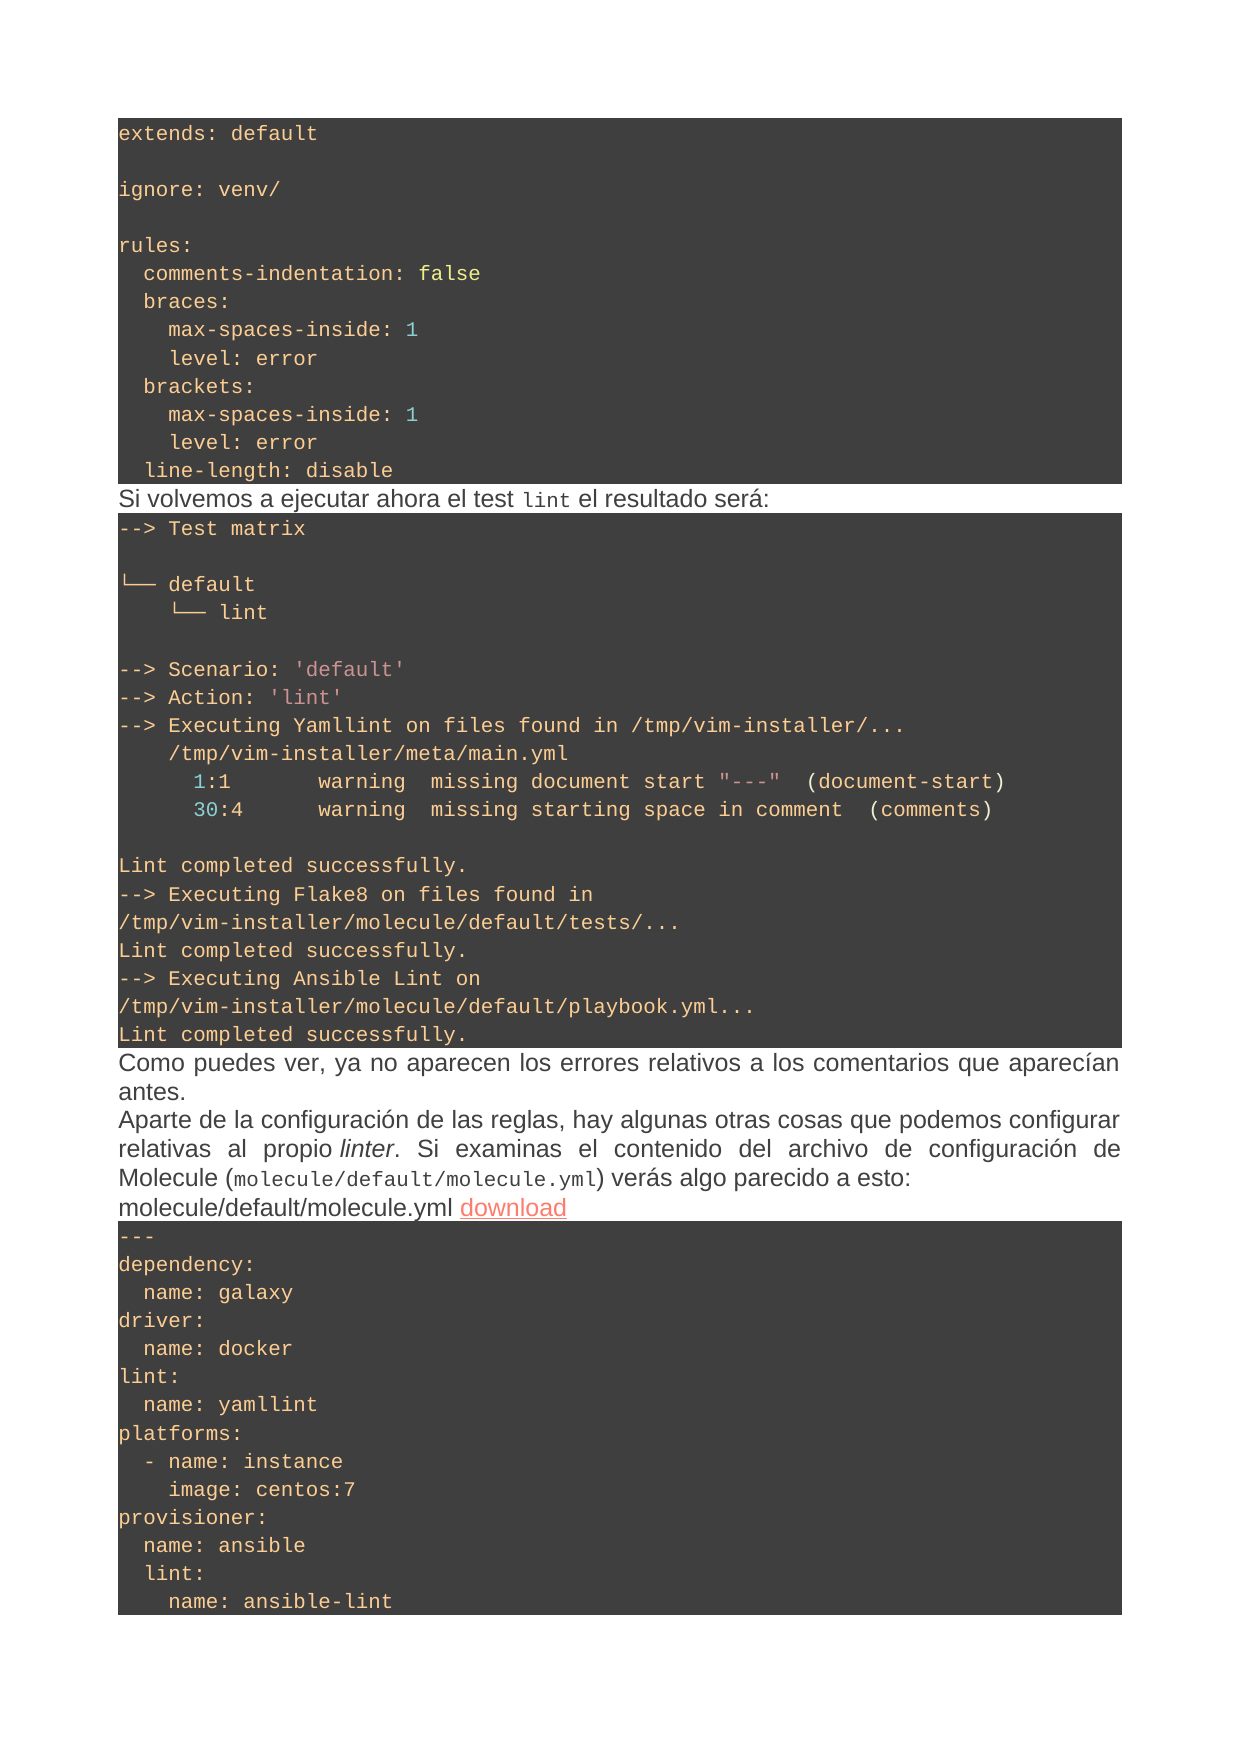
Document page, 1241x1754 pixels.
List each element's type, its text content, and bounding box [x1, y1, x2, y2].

text Lint completed successfully. [118, 851, 1122, 879]
text name: ansible [118, 1531, 1122, 1559]
text level: error [118, 343, 1122, 371]
text ignore: venv/ [118, 174, 1122, 202]
text brackets: [118, 371, 1122, 399]
text --> Test matrix [118, 513, 1122, 542]
text image: centos:7 [118, 1474, 1122, 1502]
text --> Scenario: 'default' [118, 654, 1122, 682]
text comments-indentation: false [118, 259, 1122, 287]
text lint: [118, 1362, 1122, 1390]
text /tmp/vim-installer/meta/main.yml [118, 738, 1122, 767]
text rules: [118, 231, 1122, 259]
text level: error [118, 427, 1122, 456]
text 1:1 warning missing document start "---" (document-start) [118, 767, 1122, 795]
text braces: [118, 287, 1122, 315]
text name: docker [118, 1334, 1122, 1362]
text platforms: [118, 1418, 1122, 1446]
text provisioner: [118, 1502, 1122, 1531]
text lint: [118, 1559, 1122, 1587]
text Aparte de la configuración de las reglas, hay algunas otras cosas que podemos configurar relativas al propio linter. Si examinas el contenido del archivo de configuración de Molecule (molecule/default/molecule.yml) verás algo parecido a esto: [118, 1105, 1122, 1192]
text 30:4 warning missing starting space in comment (comments) [118, 795, 1122, 823]
text Como puedes ver, ya no aparecen los errores relativos a los comentarios que aparecían antes. [118, 1048, 1122, 1105]
text --> Action: 'lint' [118, 682, 1122, 710]
text - name: instance [118, 1446, 1122, 1474]
text Lint completed successfully. [118, 935, 1122, 963]
text Si volvemos a ejecutar ahora el test lint el resultado será: [118, 484, 1122, 513]
text --> Executing Flake8 on files found in /tmp/vim-installer/molecule/default/tests/... [118, 879, 1122, 935]
text name: ansible-lint [118, 1587, 1122, 1615]
text name: galaxy [118, 1277, 1122, 1306]
text extends: default [118, 118, 1122, 146]
text Lint completed successfully. [118, 1020, 1122, 1048]
text └── lint [118, 598, 1122, 626]
text line-length: disable [118, 456, 1122, 484]
text molecule/default/molecule.yml download [118, 1192, 1122, 1221]
text └── default [118, 570, 1122, 598]
text --> Executing Yamllint on files found in /tmp/vim-installer/... [118, 710, 1122, 738]
text dependency: [118, 1249, 1122, 1277]
text driver: [118, 1306, 1122, 1334]
text max-spaces-inside: 1 [118, 399, 1122, 427]
text name: yamllint [118, 1390, 1122, 1418]
text --- [118, 1221, 1122, 1249]
text max-spaces-inside: 1 [118, 315, 1122, 343]
text --> Executing Ansible Lint on /tmp/vim-installer/molecule/default/playbook.yml... [118, 963, 1122, 1020]
